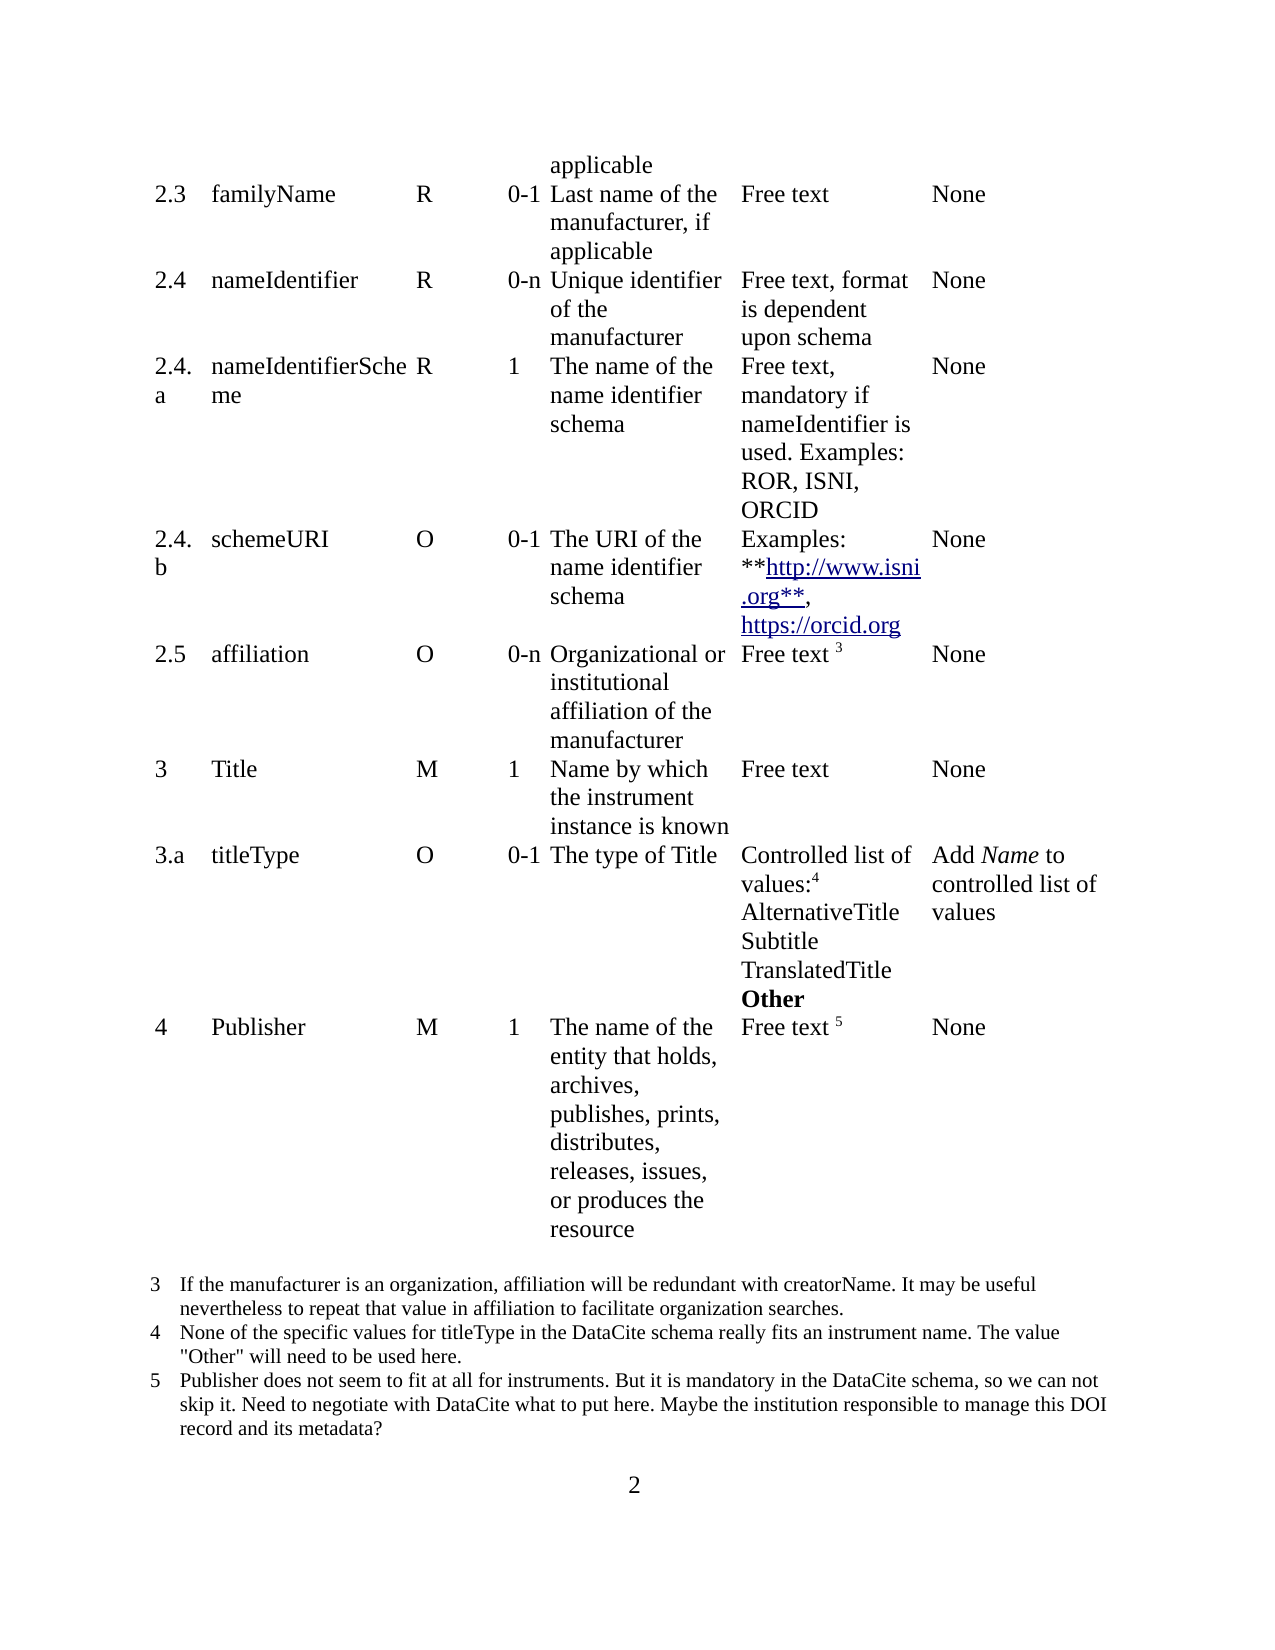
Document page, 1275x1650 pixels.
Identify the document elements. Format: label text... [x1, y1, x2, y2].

table_cell Free text, format is dependent upon schema [736, 265, 927, 351]
table_cell Examples: **http://www.isni.org**, https://orcid.org [736, 524, 927, 639]
table_cell 4 [150, 1013, 206, 1242]
table_cell 0-1 [503, 524, 546, 639]
table_cell M [411, 1013, 503, 1242]
table_cell 0-1 [503, 179, 546, 265]
table_cell 1 [503, 754, 546, 840]
table_cell R [411, 351, 503, 524]
table_cell M [411, 754, 503, 840]
table_cell 0-n [503, 639, 546, 754]
table_cell O [411, 840, 503, 1012]
table_cell [927, 150, 1125, 179]
table_cell affiliation [206, 639, 411, 754]
table_cell [150, 150, 206, 179]
table_cell [206, 150, 411, 179]
table_cell O [411, 639, 503, 754]
table_cell None [927, 639, 1125, 754]
table_cell Free text [736, 179, 927, 265]
table_cell 1 [503, 351, 546, 524]
table_cell The name of the entity that holds, archives, publishes, prints, distributes, releases, issues, or produces the resource [546, 1013, 736, 1242]
table_cell 3.a [150, 840, 206, 1012]
table_cell R [411, 265, 503, 351]
table_cell 2.5 [150, 639, 206, 754]
table_cell nameIdentifier [206, 265, 411, 351]
table_cell 2.4.a [150, 351, 206, 524]
table_cell 1 [503, 1013, 546, 1242]
table_cell Free text [736, 639, 927, 754]
table_cell 2.4.b [150, 524, 206, 639]
table_cell Add Name to controlled list of values [927, 840, 1125, 1012]
table_cell None [927, 179, 1125, 265]
table_cell Free text [736, 754, 927, 840]
table_cell 0-n [503, 265, 546, 351]
table_cell None [927, 265, 1125, 351]
table_cell 2.3 [150, 179, 206, 265]
table_cell The type of Title [546, 840, 736, 1012]
table_cell titleType [206, 840, 411, 1012]
table_cell None [927, 524, 1125, 639]
table_cell Name by which the instrument instance is known [546, 754, 736, 840]
table_cell None [927, 351, 1125, 524]
table_cell applicable [546, 150, 736, 179]
table_cell [736, 150, 927, 179]
table_cell Publisher [206, 1013, 411, 1242]
table_cell Last name of the manufacturer, if applicable [546, 179, 736, 265]
table_cell Controlled list of values: AlternativeTitle Subtitle TranslatedTitle Other [736, 840, 927, 1012]
table_cell None [927, 754, 1125, 840]
table_cell Free text [736, 1013, 927, 1242]
table_cell The name of the name identifier schema [546, 351, 736, 524]
table_cell The URI of the name identifier schema [546, 524, 736, 639]
table_cell [411, 150, 503, 179]
table_cell O [411, 524, 503, 639]
table_cell 0-1 [503, 840, 546, 1012]
table_cell 2.4 [150, 265, 206, 351]
table_cell nameIdentifierScheme [206, 351, 411, 524]
table_cell familyName [206, 179, 411, 265]
table_cell Unique identifier of the manufacturer [546, 265, 736, 351]
table_cell Free text, mandatory if nameIdentifier is used. Examples: ROR, ISNI, ORCID [736, 351, 927, 524]
table_cell 3 [150, 754, 206, 840]
table_cell [503, 150, 546, 179]
table_cell schemeURI [206, 524, 411, 639]
table_cell Title [206, 754, 411, 840]
table_cell Organizational or institutional affiliation of the manufacturer [546, 639, 736, 754]
table_cell None [927, 1013, 1125, 1242]
table_cell R [411, 179, 503, 265]
